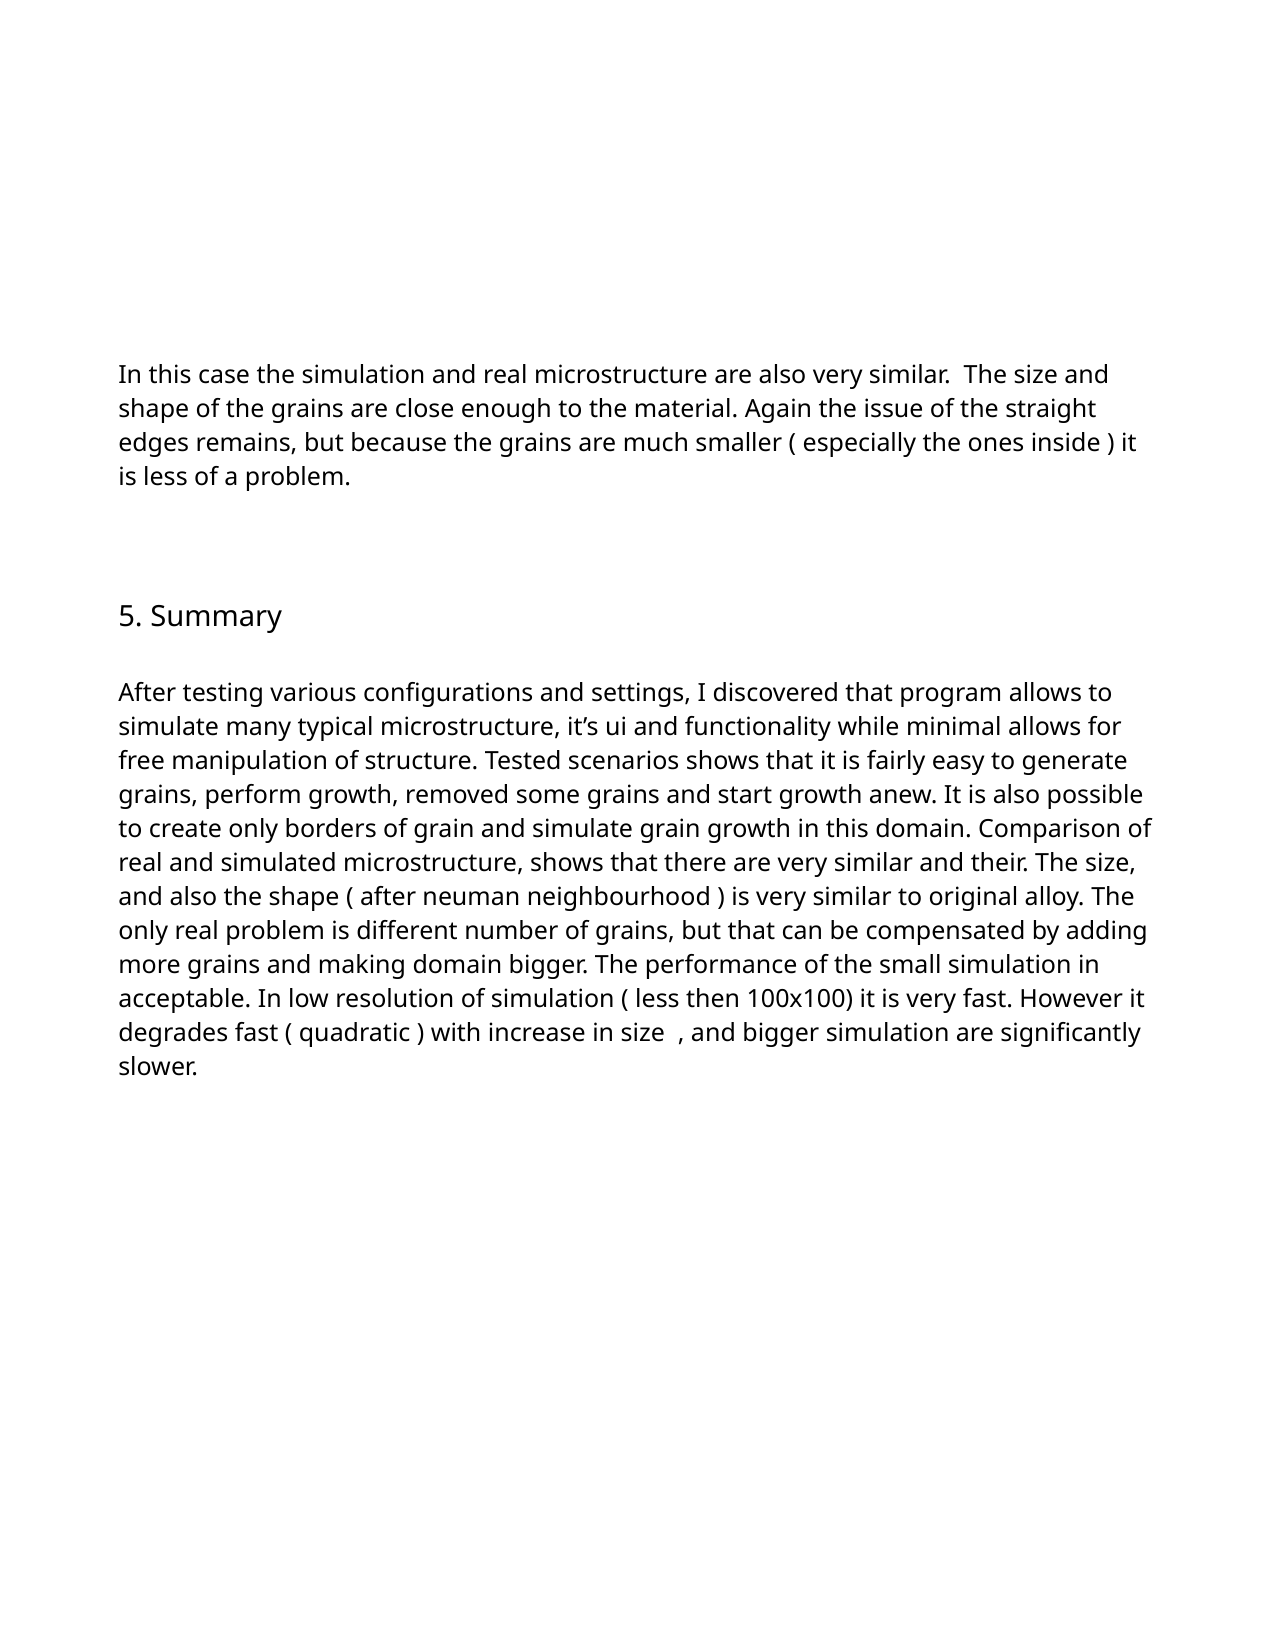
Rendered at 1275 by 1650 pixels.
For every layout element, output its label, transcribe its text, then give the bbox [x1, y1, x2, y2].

text In this case the simulation and real microstructure are also very similar. The size and shape of the grains are close enough to the material. Again the issue of the straight edges remains, but because the grains are much smaller ( especially the ones inside ) it is less of a problem. [118, 357, 1157, 493]
text After testing various configurations and settings, I discovered that program allows to simulate many typical microstructure, it’s ui and functionality while minimal allows for free manipulation of structure. Tested scenarios shows that it is fairly easy to generate grains, perform growth, removed some grains and start growth anew. It is also possible to create only borders of grain and simulate grain growth in this domain. Comparison of real and simulated microstructure, shows that there are very similar and their. The size, and also the shape ( after neuman neighbourhood ) is very similar to original alloy. The only real problem is different number of grains, but that can be compensated by adding more grains and making domain bigger. The performance of the small simulation in acceptable. In low resolution of simulation ( less then 100x100) it is very fast. However it degrades fast ( quadratic ) with increase in size , and bigger simulation are significantly slower. [118, 674, 1157, 1083]
text 5. Summary [118, 595, 1157, 635]
